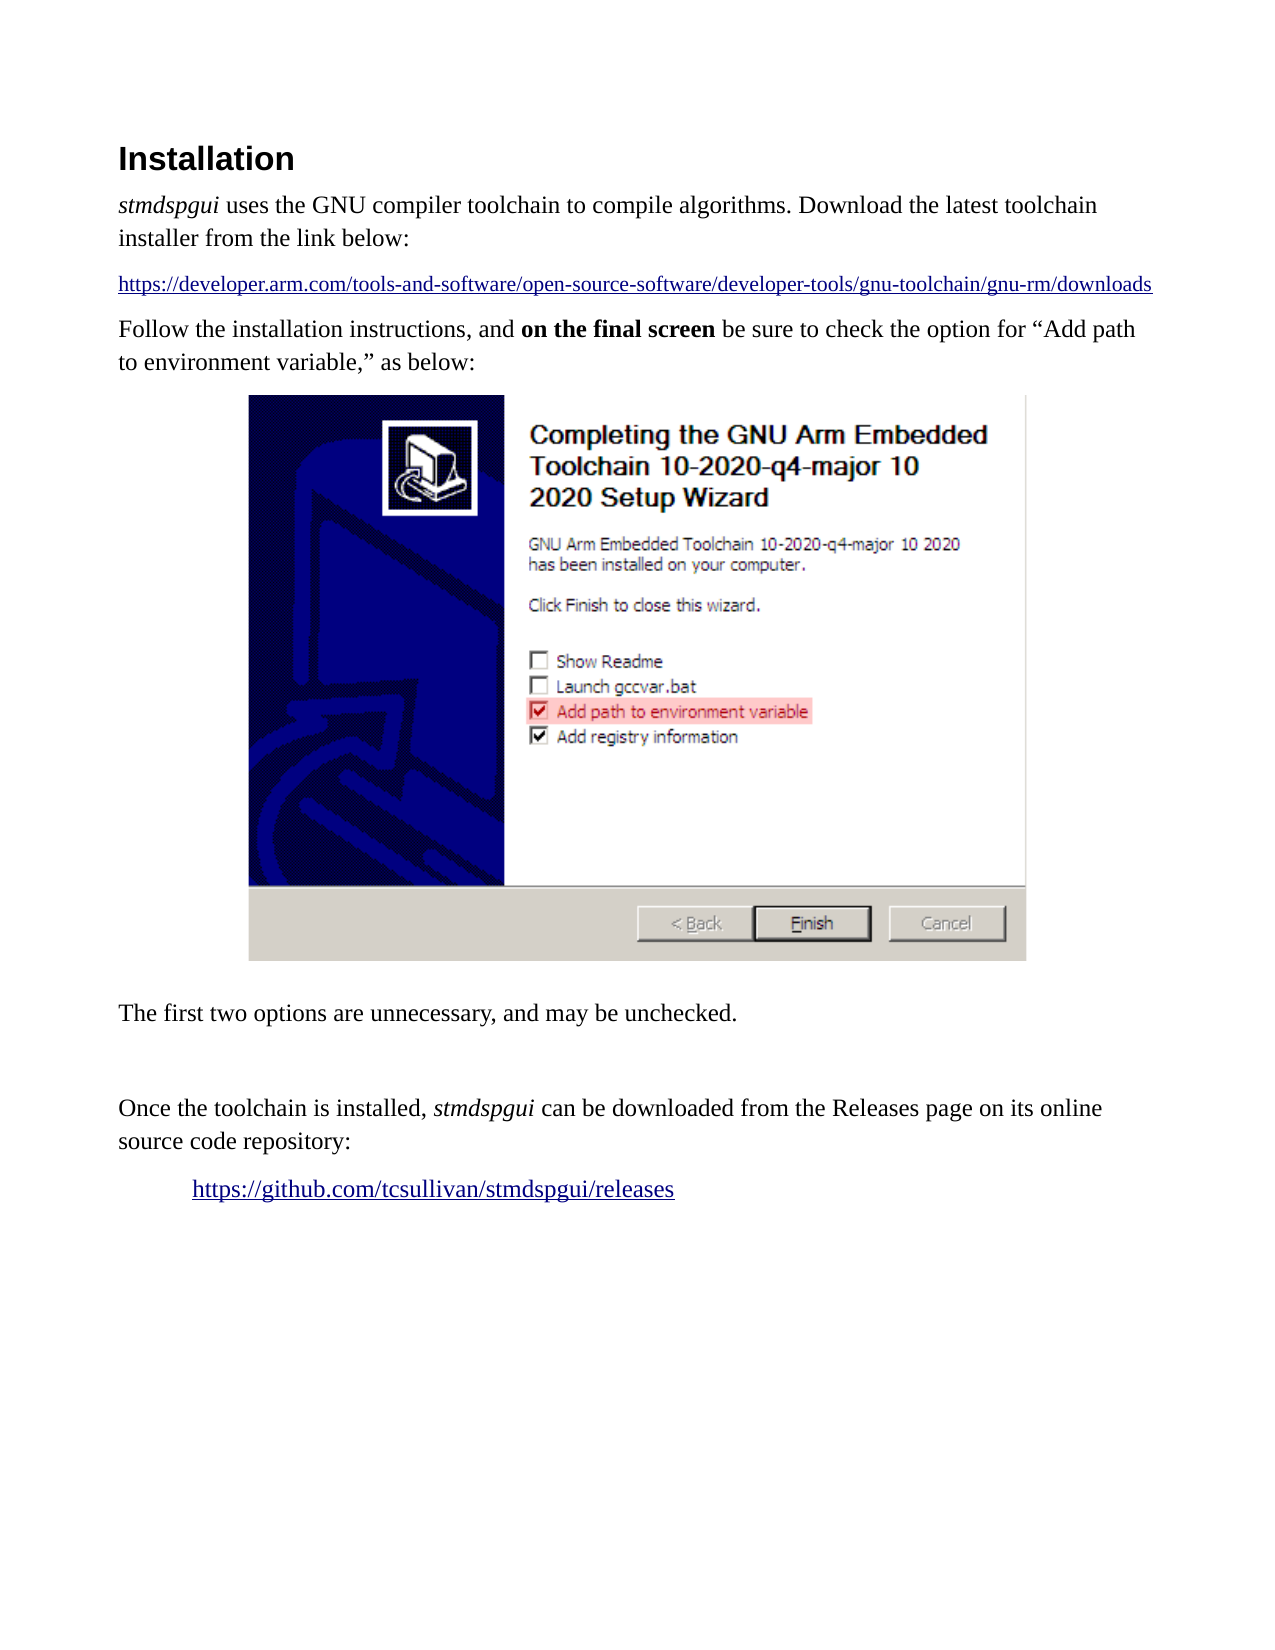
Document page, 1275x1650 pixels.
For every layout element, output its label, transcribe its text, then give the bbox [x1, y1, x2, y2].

text stmdspgui uses the GNU compiler toolchain to compile algorithms. Download the latest toolchain installer from the link below: [118, 190, 1157, 252]
text https://github.com/tcsullivan/stmdspgui/releases [118, 1174, 1157, 1202]
text Follow the installation instructions, and on the final screen be sure to check the option for “Add path to environment variable,” as below: [118, 314, 1157, 376]
text The first two options are unnecessary, and may be unchecked. [118, 395, 1157, 1027]
picture [248, 395, 1027, 961]
text Once the toolchain is installed, stmdspgui can be downloaded from the Releases page on its online source code repository: [118, 1093, 1157, 1155]
text https://developer.arm.com/tools-and-software/open-source-software/developer-tools/gnu-toolchain/gnu-rm/downloads [118, 271, 1157, 296]
subtitle Installation [118, 139, 1157, 178]
